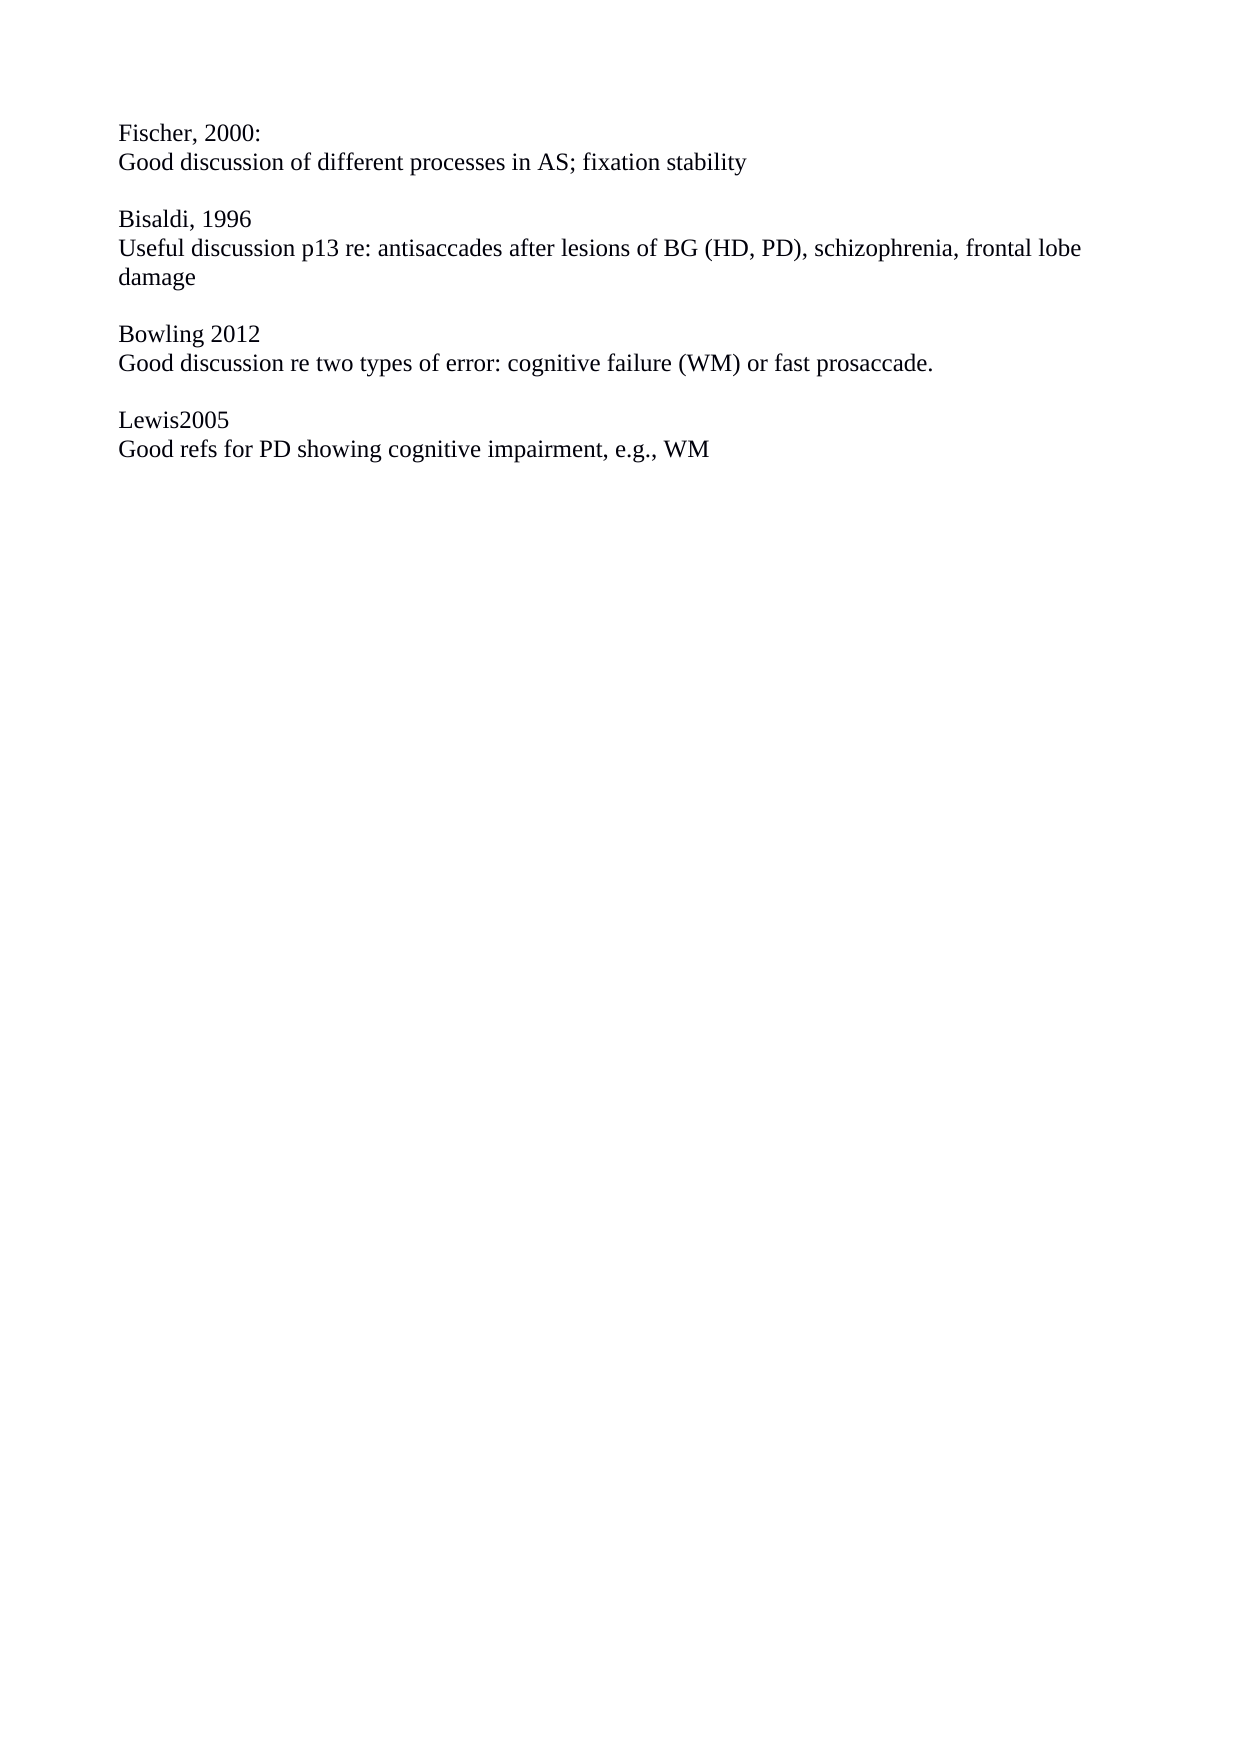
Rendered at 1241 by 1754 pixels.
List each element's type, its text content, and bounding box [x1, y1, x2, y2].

text Good discussion re two types of error: cognitive failure (WM) or fast prosaccade. [118, 348, 1122, 377]
text Good refs for PD showing cognitive impairment, e.g., WM [118, 434, 1122, 463]
text Lewis2005 [118, 406, 1122, 434]
text Bisaldi, 1996 [118, 204, 1122, 233]
text Good discussion of different processes in AS; fixation stability [118, 147, 1122, 176]
text Useful discussion p13 re: antisaccades after lesions of BG (HD, PD), schizophrenia, frontal lobe damage [118, 233, 1122, 291]
text Fischer, 2000: [118, 118, 1122, 147]
text Bowling 2012 [118, 319, 1122, 348]
